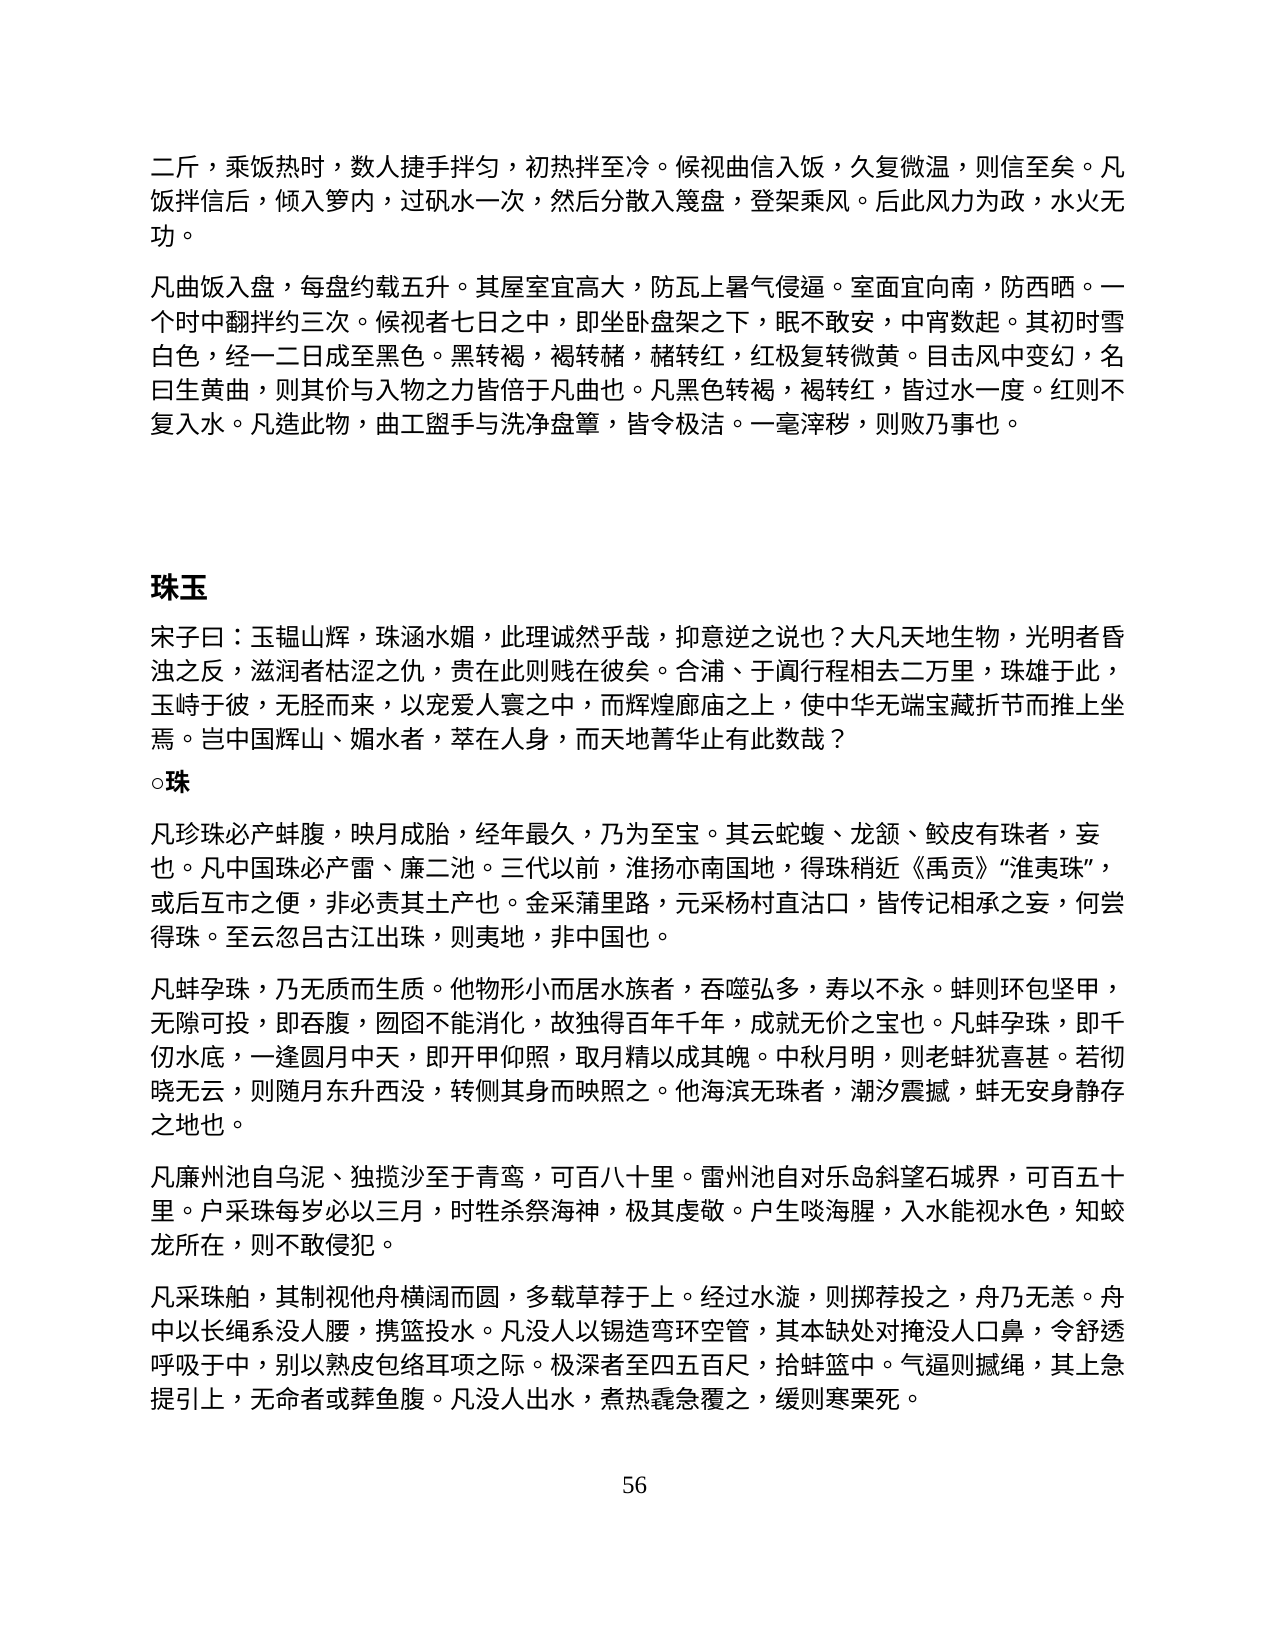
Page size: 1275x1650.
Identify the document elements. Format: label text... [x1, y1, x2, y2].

text ○珠 [150, 765, 1125, 799]
text 凡曲饭入盘，每盘约载五升。其屋室宜高大，防瓦上暑气侵逼。室面宜向南，防西晒。一个时中翻拌约三次。候视者七日之中，即坐卧盘架之下，眠不敢安，中宵数起。其初时雪白色，经一二日成至黑色。黑转褐，褐转赭，赭转红，红极复转微黄。目击风中变幻，名曰生黄曲，则其价与入物之力皆倍于凡曲也。凡黑色转褐，褐转红，皆过水一度。红则不复入水。凡造此物，曲工盥手与洗净盘簟，皆令极洁。一毫滓秽，则败乃事也。 [150, 270, 1125, 440]
text 凡蚌孕珠，乃无质而生质。他物形小而居水族者，吞噬弘多，寿以不永。蚌则环包坚甲，无隙可投，即吞腹，囫囵不能消化，故独得百年千年，成就无价之宝也。凡蚌孕珠，即千仞水底，一逢圆月中天，即开甲仰照，取月精以成其魄。中秋月明，则老蚌犹喜甚。若彻晓无云，则随月东升西没，转侧其身而映照之。他海滨无珠者，潮汐震撼，蚌无安身静存之地也。 [150, 971, 1125, 1142]
text 凡采珠舶，其制视他舟横阔而圆，多载草荐于上。经过水漩，则掷荐投之，舟乃无恙。舟中以长绳系没人腰，携篮投水。凡没人以锡造弯环空管，其本缺处对掩没人口鼻，令舒透呼吸于中，别以熟皮包络耳项之际。极深者至四五百尺，拾蚌篮中。气逼则撼绳，其上急提引上，无命者或葬鱼腹。凡没人出水，煮热毳急覆之，缓则寒栗死。 [150, 1279, 1125, 1416]
text 二斤，乘饭热时，数人捷手拌匀，初热拌至冷。候视曲信入饭，久复微温，则信至矣。凡饭拌信后，倾入箩内，过矾水一次，然后分散入篾盘，登架乘风。后此风力为政，水火无功。 [150, 150, 1125, 252]
text 宋子曰：玉韫山辉，珠涵水媚，此理诚然乎哉，抑意逆之说也？大凡天地生物，光明者昏浊之反，滋润者枯涩之仇，贵在此则贱在彼矣。合浦、于阗行程相去二万里，珠雄于此，玉峙于彼，无胫而来，以宠爱人寰之中，而辉煌廊庙之上，使中华无端宝藏折节而推上坐焉。岂中国辉山、媚水者，萃在人身，而天地菁华止有此数哉？ [150, 620, 1125, 756]
subtitle 珠玉 [150, 568, 1125, 607]
text 凡珍珠必产蚌腹，映月成胎，经年最久，乃为至宝。其云蛇蝮、龙颔、鲛皮有珠者，妄也。凡中国珠必产雷、廉二池。三代以前，淮扬亦南国地，得珠稍近《禹贡》“淮夷珠”，或后互市之便，非必责其土产也。金采蒲里路，元采杨村直沽口，皆传记相承之妄，何尝得珠。至云忽吕古江出珠，则夷地，非中国也。 [150, 817, 1125, 953]
text 凡廉州池自乌泥、独揽沙至于青鸾，可百八十里。雷州池自对乐岛斜望石城界，可百五十里。户采珠每岁必以三月，时牲杀祭海神，极其虔敬。户生啖海腥，入水能视水色，知蛟龙所在，则不敢侵犯。 [150, 1159, 1125, 1262]
